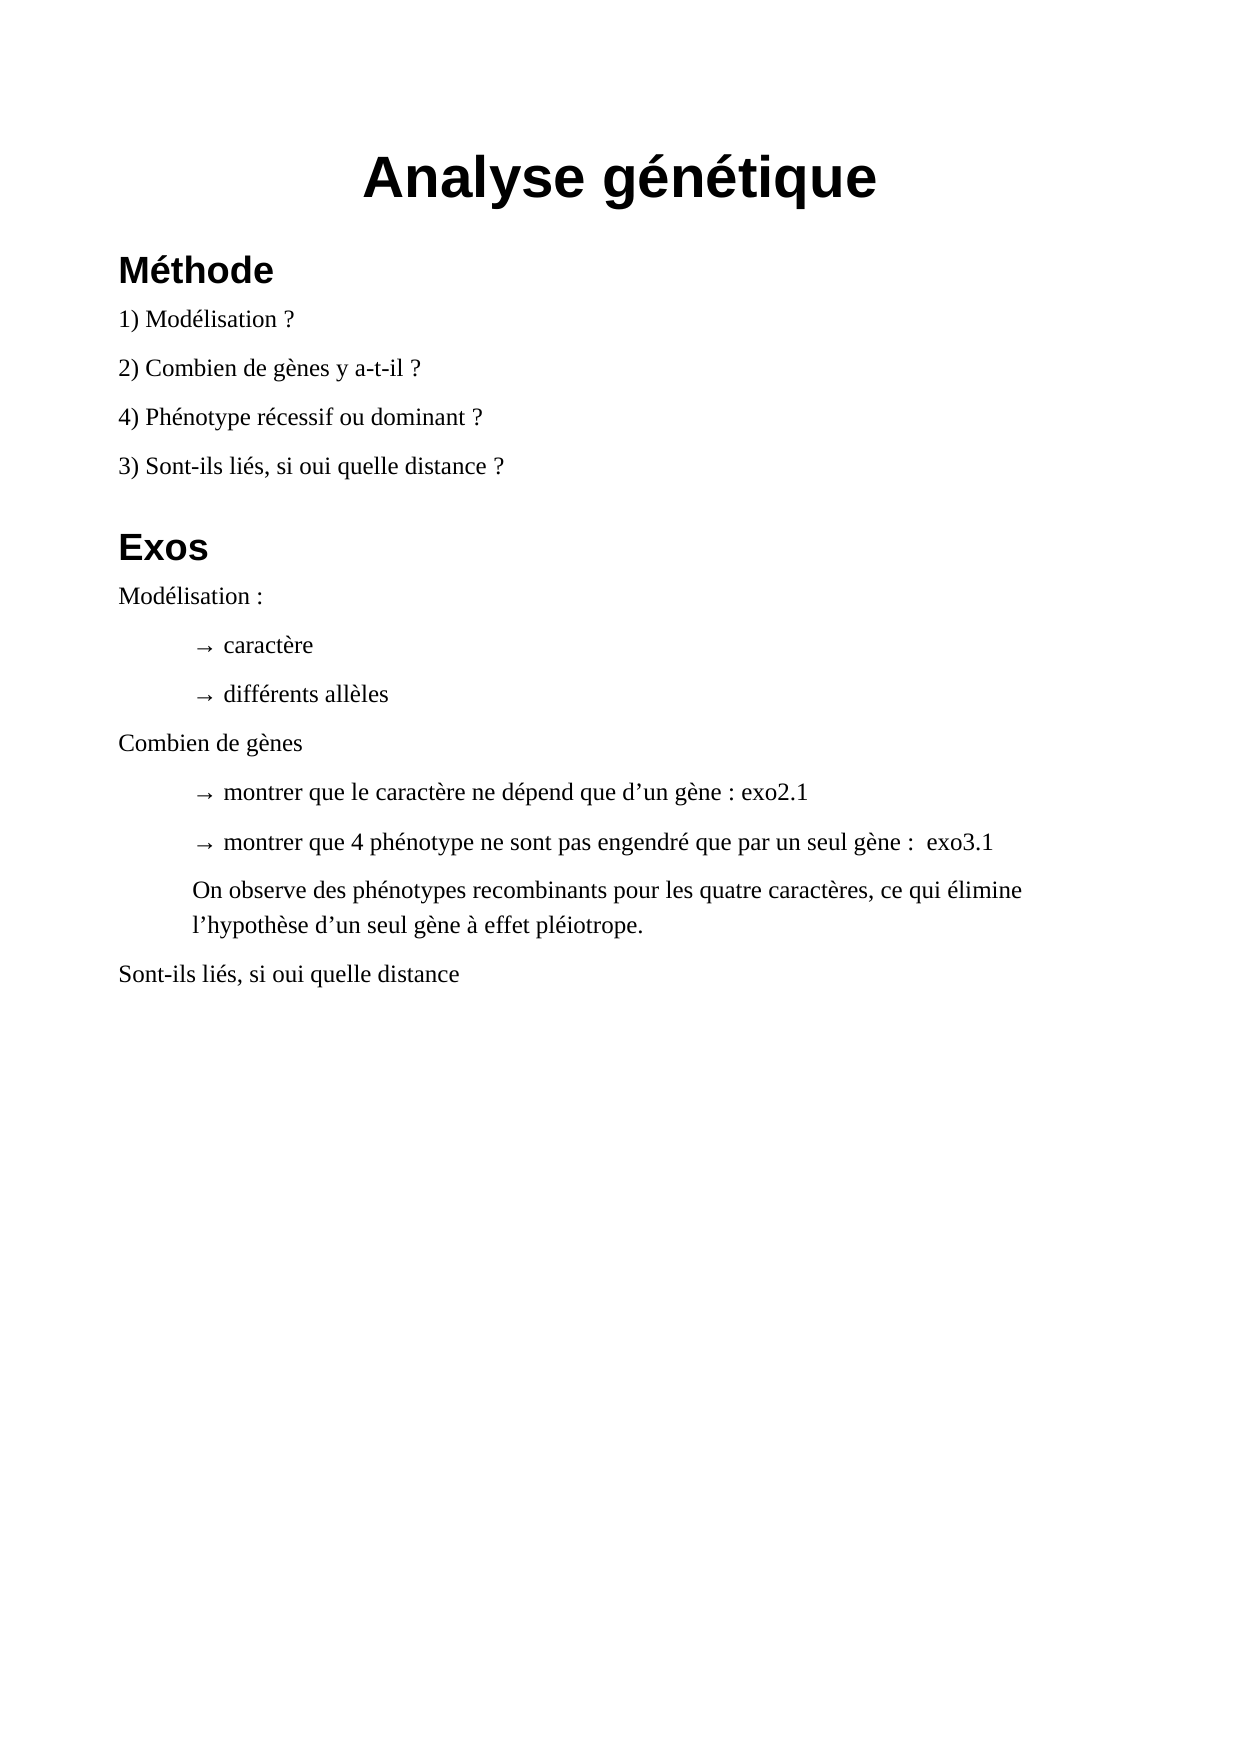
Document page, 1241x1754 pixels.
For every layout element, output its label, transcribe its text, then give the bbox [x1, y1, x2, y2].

text 2) Combien de gènes y a-t-il ? [118, 353, 1122, 382]
text 1) Modélisation ? [118, 304, 1122, 333]
text 4) Phénotype récessif ou dominant ? [118, 402, 1122, 431]
text → montrer que le caractère ne dépend que d’un gène : exo2.1 [118, 777, 1122, 806]
subtitle Méthode [118, 248, 1122, 291]
text Combien de gènes [118, 728, 1122, 757]
text Sont-ils liés, si oui quelle distance [118, 959, 1122, 988]
text → montrer que 4 phénotype ne sont pas engendré que par un seul gène : exo3.1 [118, 827, 1122, 855]
text Modélisation : [118, 581, 1122, 610]
subtitle Exos [118, 525, 1122, 569]
title Analyse génétique [118, 143, 1122, 210]
text → différents allèles [118, 679, 1122, 708]
text On observe des phénotypes recombinants pour les quatre caractères, ce qui élimine l’hypothèse d’un seul gène à effet pléiotrope. [118, 876, 1122, 939]
text 3) Sont-ils liés, si oui quelle distance ? [118, 451, 1122, 480]
text → caractère [118, 630, 1122, 659]
